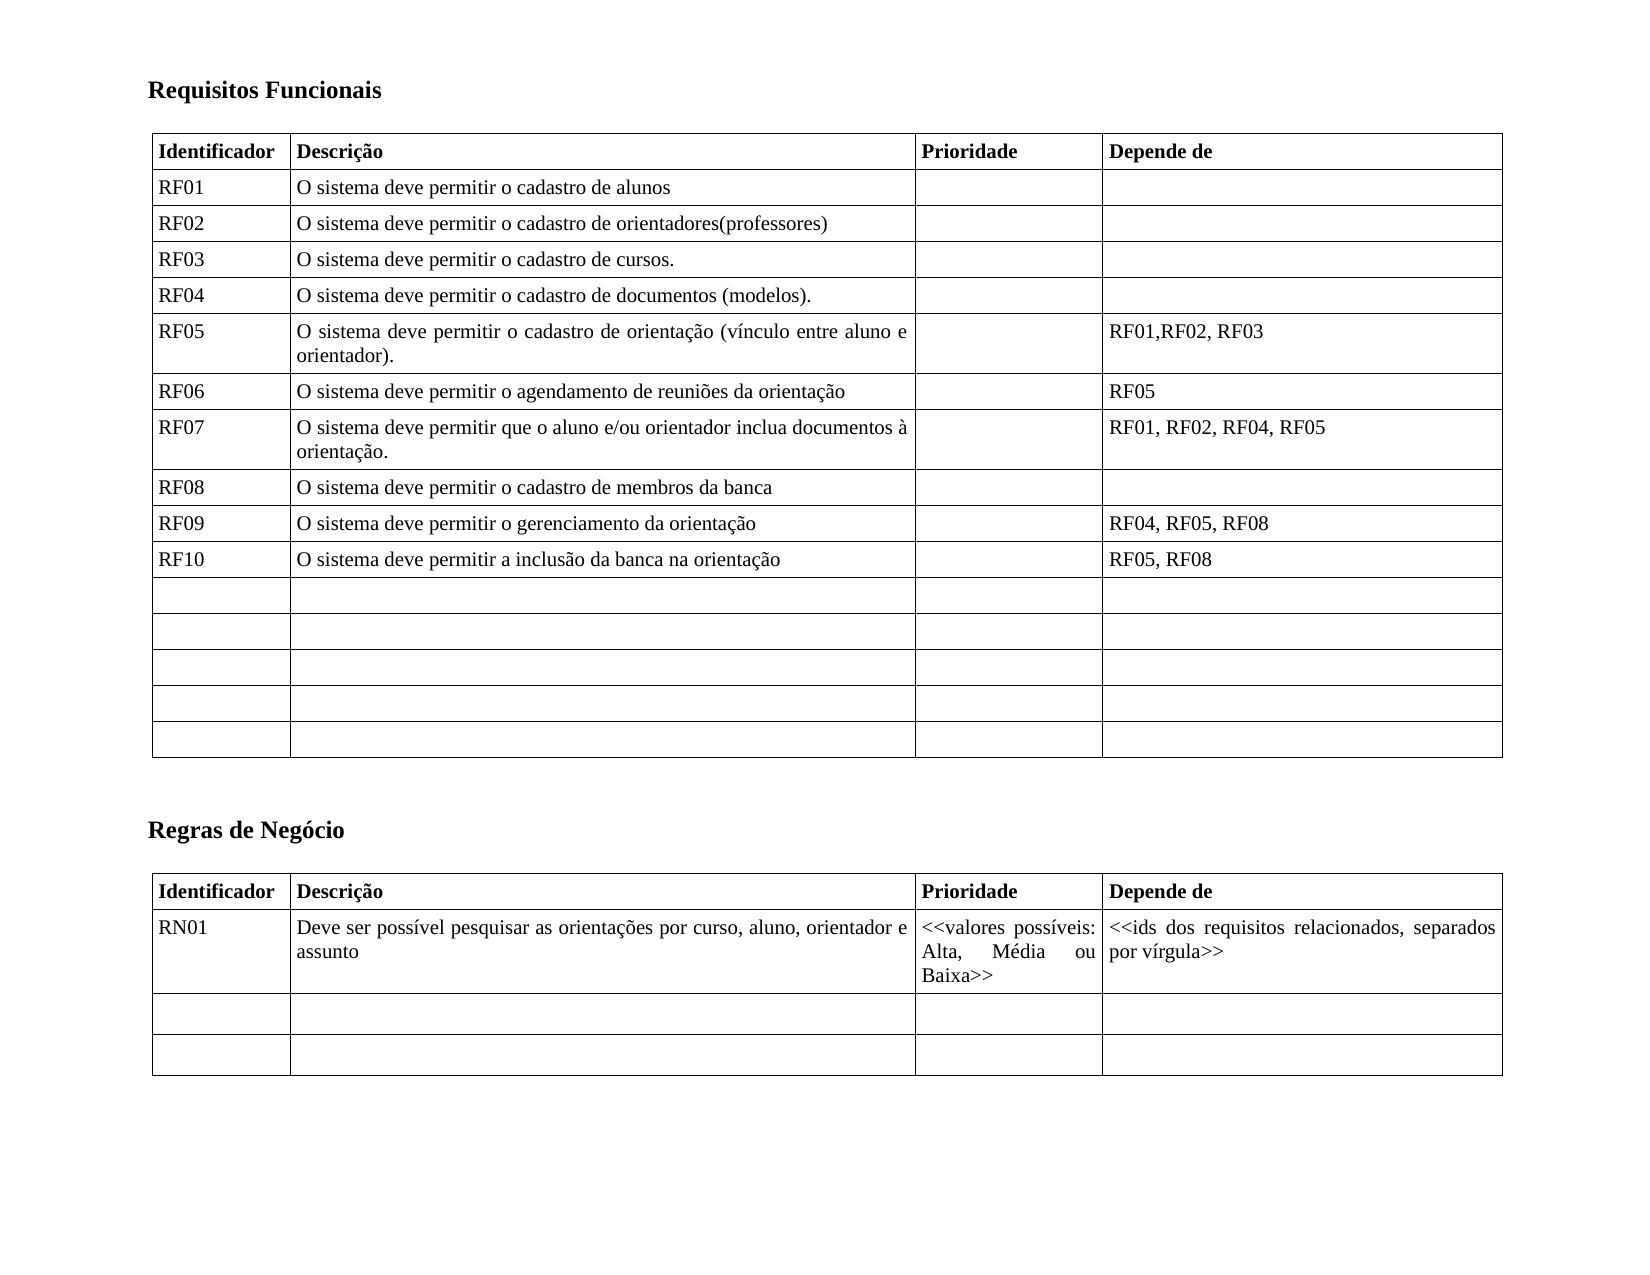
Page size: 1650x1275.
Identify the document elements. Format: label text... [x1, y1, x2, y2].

table_cell O sistema deve permitir que o aluno e/ou orientador inclua documentos à orientação. [291, 410, 915, 469]
table_cell [916, 278, 1102, 313]
table_cell [916, 314, 1102, 373]
table_cell <<valores possíveis: Alta, Média ou Baixa>> [916, 910, 1102, 993]
table_cell [291, 722, 915, 757]
table_cell RF05, RF08 [1103, 542, 1502, 577]
table_header Prioridade [916, 874, 1102, 909]
table_header Descrição [291, 874, 915, 909]
table_cell [1103, 578, 1502, 613]
table_cell O sistema deve permitir a inclusão da banca na orientação [291, 542, 915, 577]
table_cell [1103, 206, 1502, 241]
table_cell [1103, 722, 1502, 757]
table_cell [153, 614, 290, 649]
table_cell RF02 [153, 206, 290, 241]
table_cell RF08 [153, 470, 290, 505]
table_cell [916, 578, 1102, 613]
table_cell [916, 410, 1102, 469]
table_cell [916, 242, 1102, 277]
table_cell RF10 [153, 542, 290, 577]
table_cell RF05 [153, 314, 290, 373]
table_cell [1103, 650, 1502, 685]
table_cell <<ids dos requisitos relacionados, separados por vírgula>> [1103, 910, 1502, 993]
table_cell [916, 542, 1102, 577]
text Requisitos Funcionais [148, 75, 1502, 104]
table_cell RF04 [153, 278, 290, 313]
table_header Depende de [1103, 874, 1502, 909]
table_cell [916, 506, 1102, 541]
table_cell [291, 650, 915, 685]
table_cell [153, 722, 290, 757]
table_cell RF05 [1103, 374, 1502, 409]
table_cell [916, 614, 1102, 649]
table_cell [153, 686, 290, 721]
table_cell [916, 994, 1102, 1034]
table_cell O sistema deve permitir o agendamento de reuniões da orientação [291, 374, 915, 409]
table_cell [153, 994, 290, 1034]
table_header Identificador [153, 874, 290, 909]
table_cell [291, 1035, 915, 1074]
table_cell O sistema deve permitir o cadastro de membros da banca [291, 470, 915, 505]
table_cell [1103, 170, 1502, 204]
table_cell RF09 [153, 506, 290, 541]
table_cell [1103, 1035, 1502, 1074]
table_cell [153, 650, 290, 685]
table_cell [1103, 614, 1502, 649]
table_cell [916, 470, 1102, 505]
table_cell O sistema deve permitir o cadastro de cursos. [291, 242, 915, 277]
table_cell O sistema deve permitir o cadastro de alunos [291, 170, 915, 204]
table_cell RF07 [153, 410, 290, 469]
table_cell Deve ser possível pesquisar as orientações por curso, aluno, orientador e assunto [291, 910, 915, 993]
table_cell [1103, 470, 1502, 505]
table_cell [1103, 994, 1502, 1034]
table_cell RN01 [153, 910, 290, 993]
table_header Descrição [291, 134, 915, 168]
table_cell [916, 206, 1102, 241]
table_cell [291, 686, 915, 721]
table_header Identificador [153, 134, 290, 168]
table_cell RF04, RF05, RF08 [1103, 506, 1502, 541]
table_cell [1103, 242, 1502, 277]
table_cell RF01 [153, 170, 290, 204]
table_cell [1103, 686, 1502, 721]
table_cell [916, 1035, 1102, 1074]
table_cell O sistema deve permitir o gerenciamento da orientação [291, 506, 915, 541]
table_cell [153, 1035, 290, 1074]
table_header Prioridade [916, 134, 1102, 168]
table_cell [291, 994, 915, 1034]
table_cell [916, 650, 1102, 685]
table_cell [291, 614, 915, 649]
table_cell O sistema deve permitir o cadastro de orientação (vínculo entre aluno e orientador). [291, 314, 915, 373]
table_header Depende de [1103, 134, 1502, 168]
text Regras de Negócio [148, 815, 1502, 844]
table_cell [1103, 278, 1502, 313]
table_cell [291, 578, 915, 613]
table_cell RF01,RF02, RF03 [1103, 314, 1502, 373]
table_cell RF03 [153, 242, 290, 277]
table_cell RF01, RF02, RF04, RF05 [1103, 410, 1502, 469]
table_cell [153, 578, 290, 613]
table_cell O sistema deve permitir o cadastro de documentos (modelos). [291, 278, 915, 313]
table_cell [916, 170, 1102, 204]
table_cell [916, 722, 1102, 757]
table_cell [916, 686, 1102, 721]
table_cell [916, 374, 1102, 409]
table_cell O sistema deve permitir o cadastro de orientadores(professores) [291, 206, 915, 241]
table_cell RF06 [153, 374, 290, 409]
